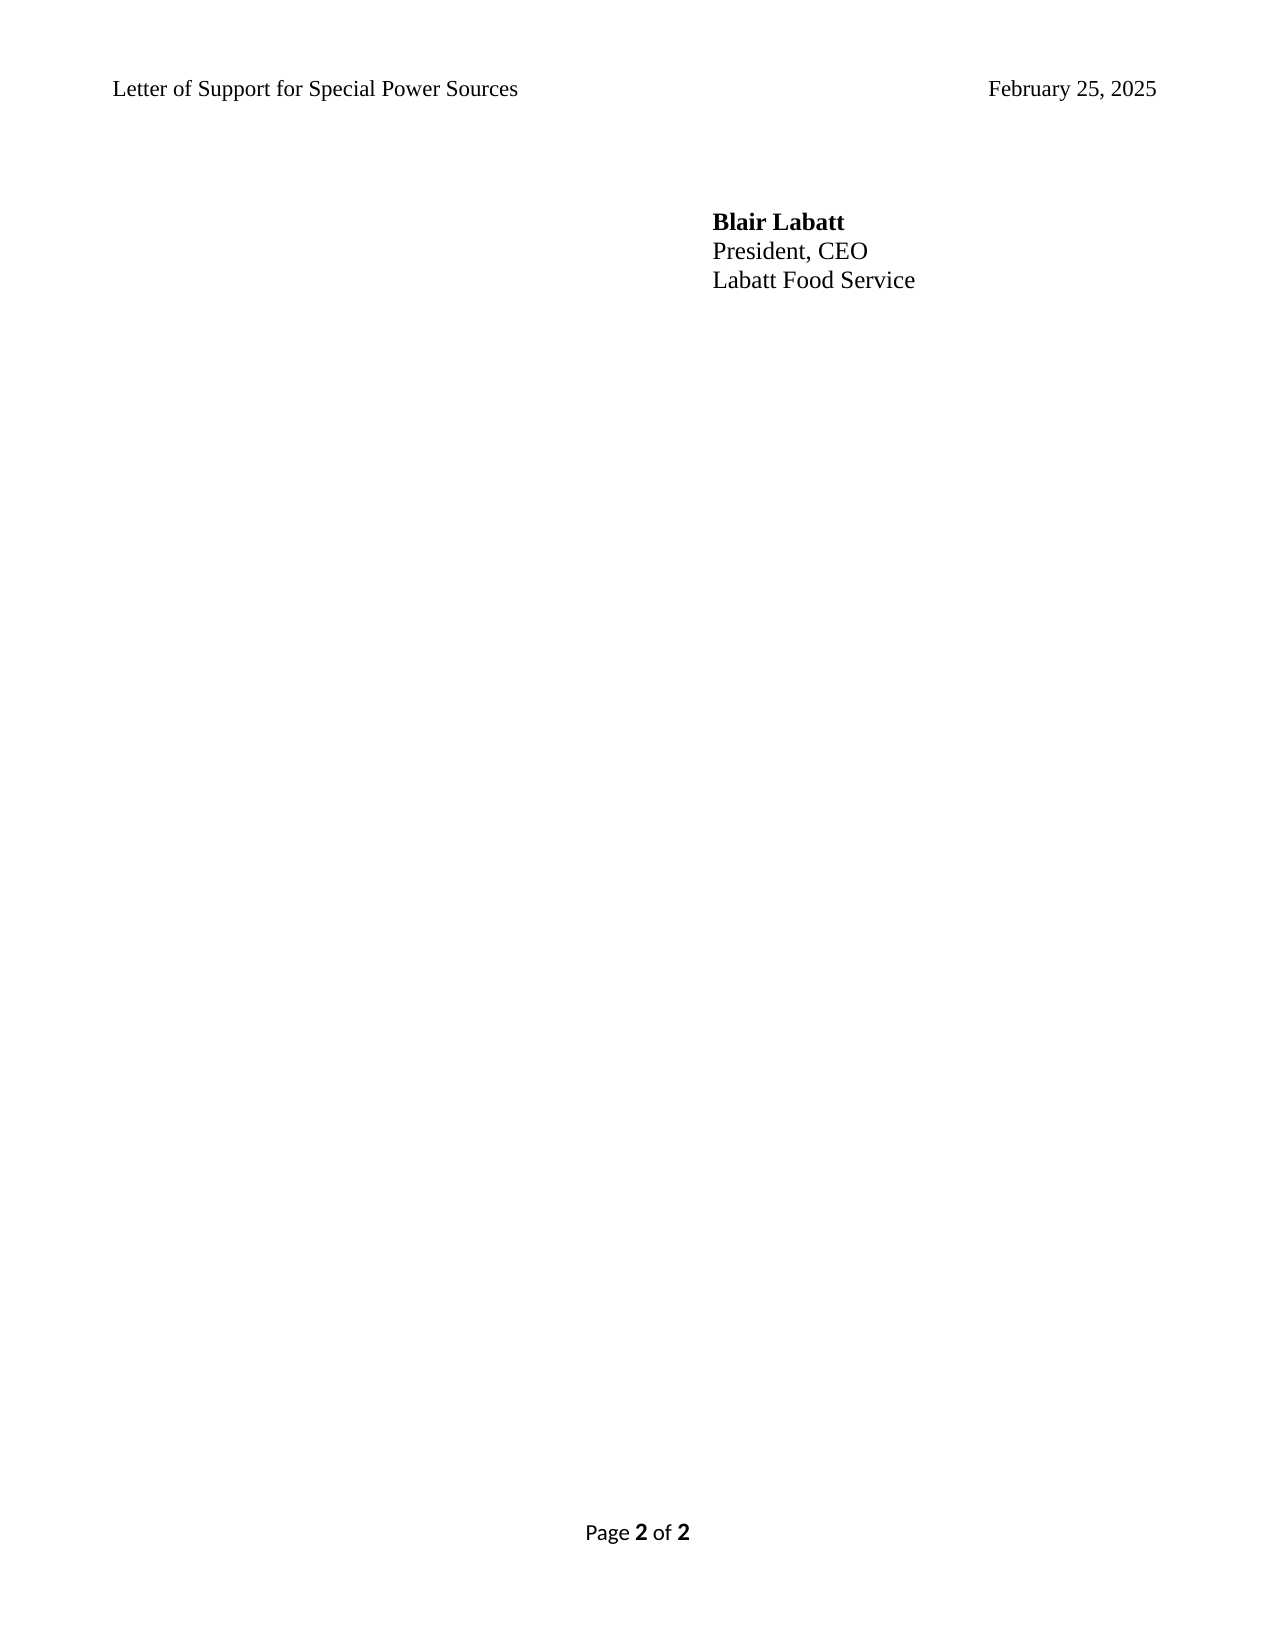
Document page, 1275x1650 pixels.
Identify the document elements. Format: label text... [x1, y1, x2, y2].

text President, CEO [712, 236, 1162, 265]
text Blair Labatt [712, 207, 1162, 236]
text Labatt Food Service [637, 265, 1162, 294]
